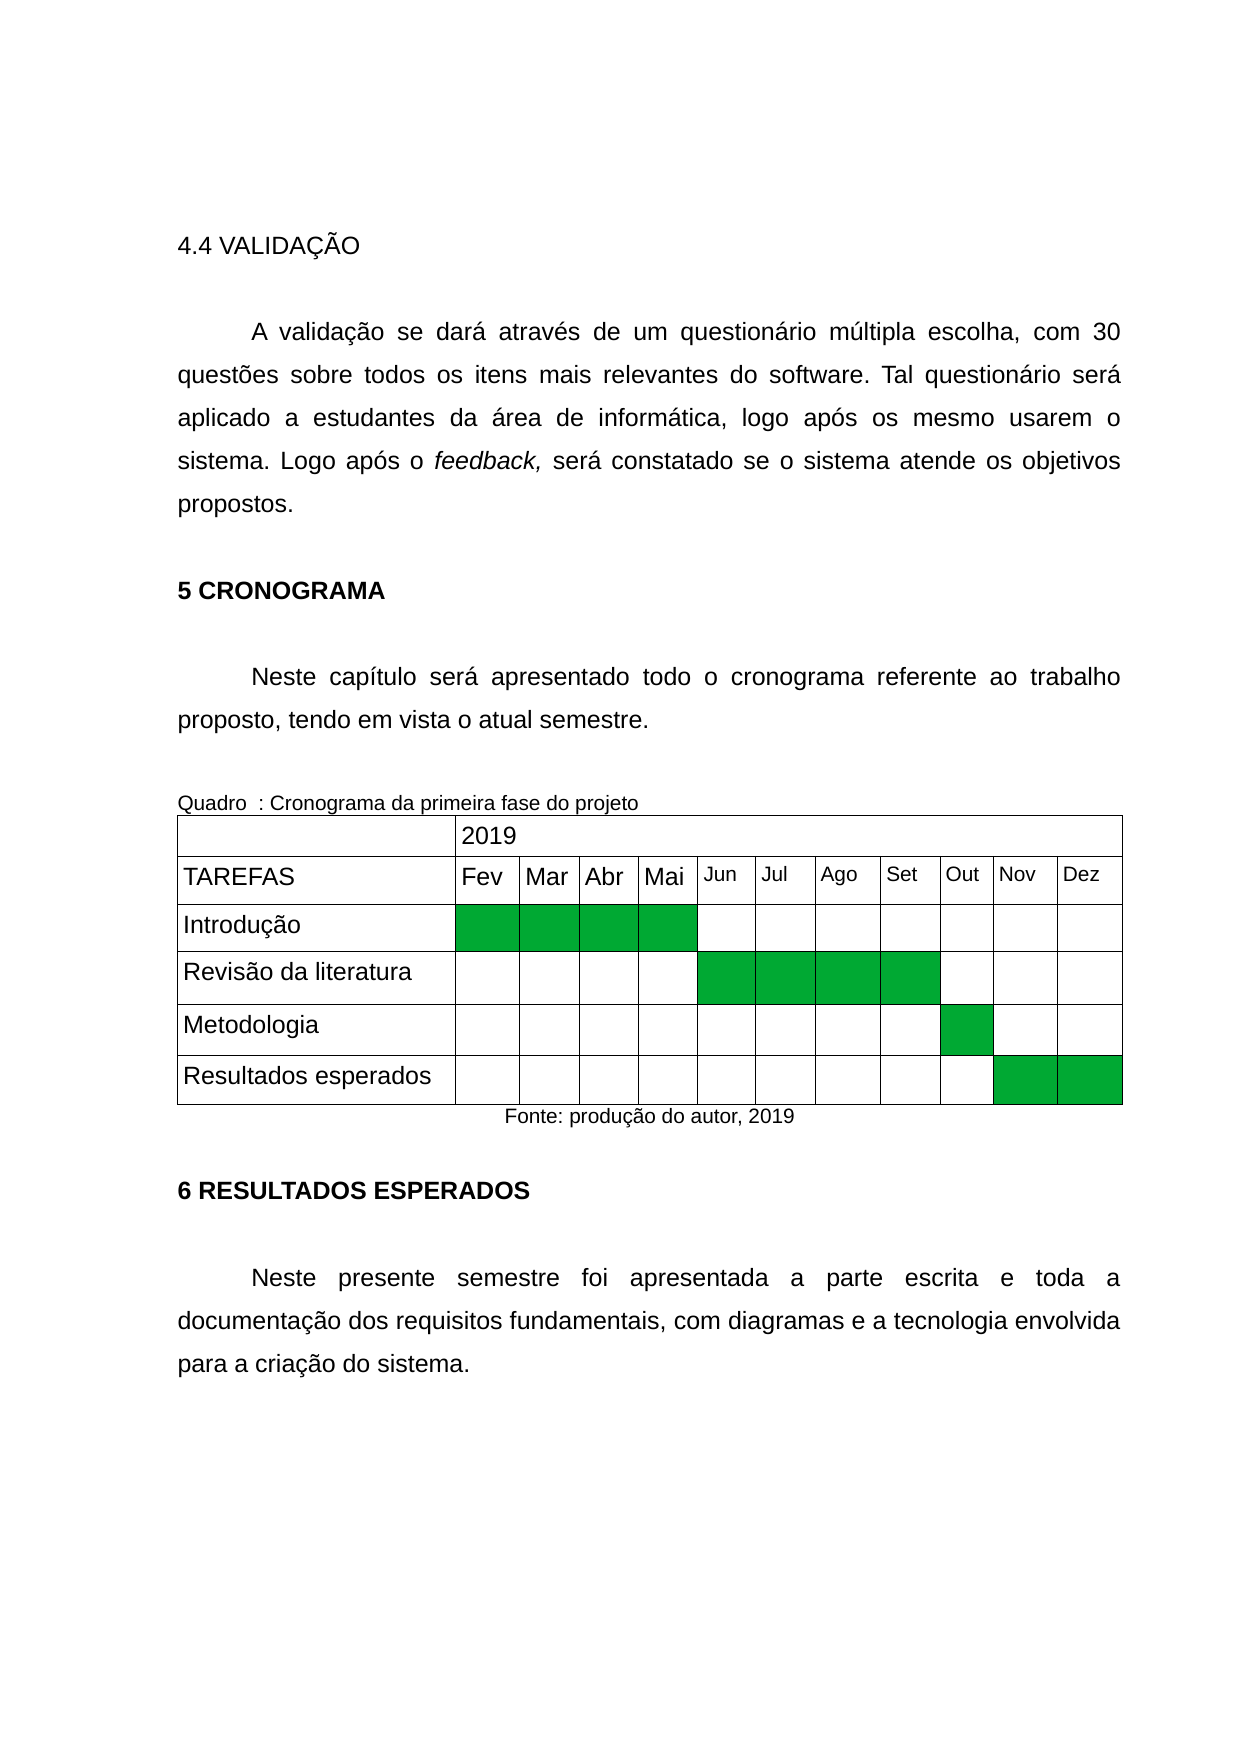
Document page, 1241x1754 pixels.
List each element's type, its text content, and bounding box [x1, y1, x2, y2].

table_cell [698, 952, 755, 1004]
subtitle 5 Cronograma [177, 576, 1122, 604]
table_cell [941, 1056, 993, 1104]
table_cell [520, 1005, 579, 1055]
table_cell Jul [756, 857, 815, 904]
table_cell [698, 905, 755, 951]
table_cell Resultados esperados [178, 1056, 455, 1104]
table_cell [881, 952, 940, 1004]
table_cell [1058, 1056, 1122, 1104]
table_cell Set [881, 857, 940, 904]
subtitle 4.4 VALIDAÇÃO [177, 231, 1122, 259]
table_cell [639, 952, 697, 1004]
table_cell Dez [1058, 857, 1122, 904]
text Quadro : Cronograma da primeira fase do projeto [177, 791, 1122, 815]
table_cell [994, 1005, 1057, 1055]
table_header 2019 [456, 816, 1122, 856]
table_cell Mai [639, 857, 697, 904]
table_cell [520, 1056, 579, 1104]
table_cell Jun [698, 857, 755, 904]
table_cell [639, 905, 697, 951]
table_cell Out [941, 857, 993, 904]
table_cell [994, 905, 1057, 951]
text Neste capítulo será apresentado todo o cronograma referente ao trabalho proposto, tendo em vista o atual semestre. [177, 662, 1122, 734]
table_cell Ago [816, 857, 880, 904]
table_cell [756, 952, 815, 1004]
text Fonte: produção do autor, 2019 [177, 1105, 1122, 1128]
table_cell [456, 1005, 519, 1055]
table_cell [881, 905, 940, 951]
table_cell Mar [520, 857, 579, 904]
table_cell Nov [994, 857, 1057, 904]
table_cell [520, 952, 579, 1004]
table_cell TAREFAS [178, 857, 455, 904]
table_cell [881, 1056, 940, 1104]
table_cell Fev [456, 857, 519, 904]
table_cell [994, 1056, 1057, 1104]
subtitle 6 RESULTADOS ESPERADOS [177, 1176, 1122, 1205]
table_cell [639, 1056, 697, 1104]
table_cell [1058, 952, 1122, 1004]
table_cell [994, 952, 1057, 1004]
table_cell [941, 905, 993, 951]
table_header [178, 816, 455, 856]
table_cell [1058, 905, 1122, 951]
table_cell [881, 1005, 940, 1055]
table_cell [698, 1056, 755, 1104]
table_cell Introdução [178, 905, 455, 951]
text Neste presente semestre foi apresentada a parte escrita e toda a documentação dos requisitos fundamentais, com diagramas e a tecnologia envolvida para a criação do sistema. [177, 1262, 1122, 1377]
table_cell [698, 1005, 755, 1055]
table_cell [456, 952, 519, 1004]
table_cell [756, 905, 815, 951]
table_cell Revisão da literatura [178, 952, 455, 1004]
table_cell Abr [580, 857, 638, 904]
table_cell [816, 905, 880, 951]
table_cell [456, 905, 519, 951]
table_cell [639, 1005, 697, 1055]
table_cell [816, 1005, 880, 1055]
table_cell [580, 952, 638, 1004]
table_cell [580, 1005, 638, 1055]
table_cell [520, 905, 579, 951]
table_cell Metodologia [178, 1005, 455, 1055]
table_cell [756, 1005, 815, 1055]
table_cell [941, 952, 993, 1004]
table_cell [456, 1056, 519, 1104]
table_cell [941, 1005, 993, 1055]
table_cell [580, 905, 638, 951]
table_cell [816, 1056, 880, 1104]
text A validação se dará através de um questionário múltipla escolha, com 30 questões sobre todos os itens mais relevantes do software. Tal questionário será aplicado a estudantes da área de informática, logo após os mesmo usarem o sistema. Logo após o feedback, será constatado se o sistema atende os objetivos propostos. [177, 317, 1122, 518]
table_cell [816, 952, 880, 1004]
table_cell [580, 1056, 638, 1104]
table_cell [1058, 1005, 1122, 1055]
table_cell [756, 1056, 815, 1104]
